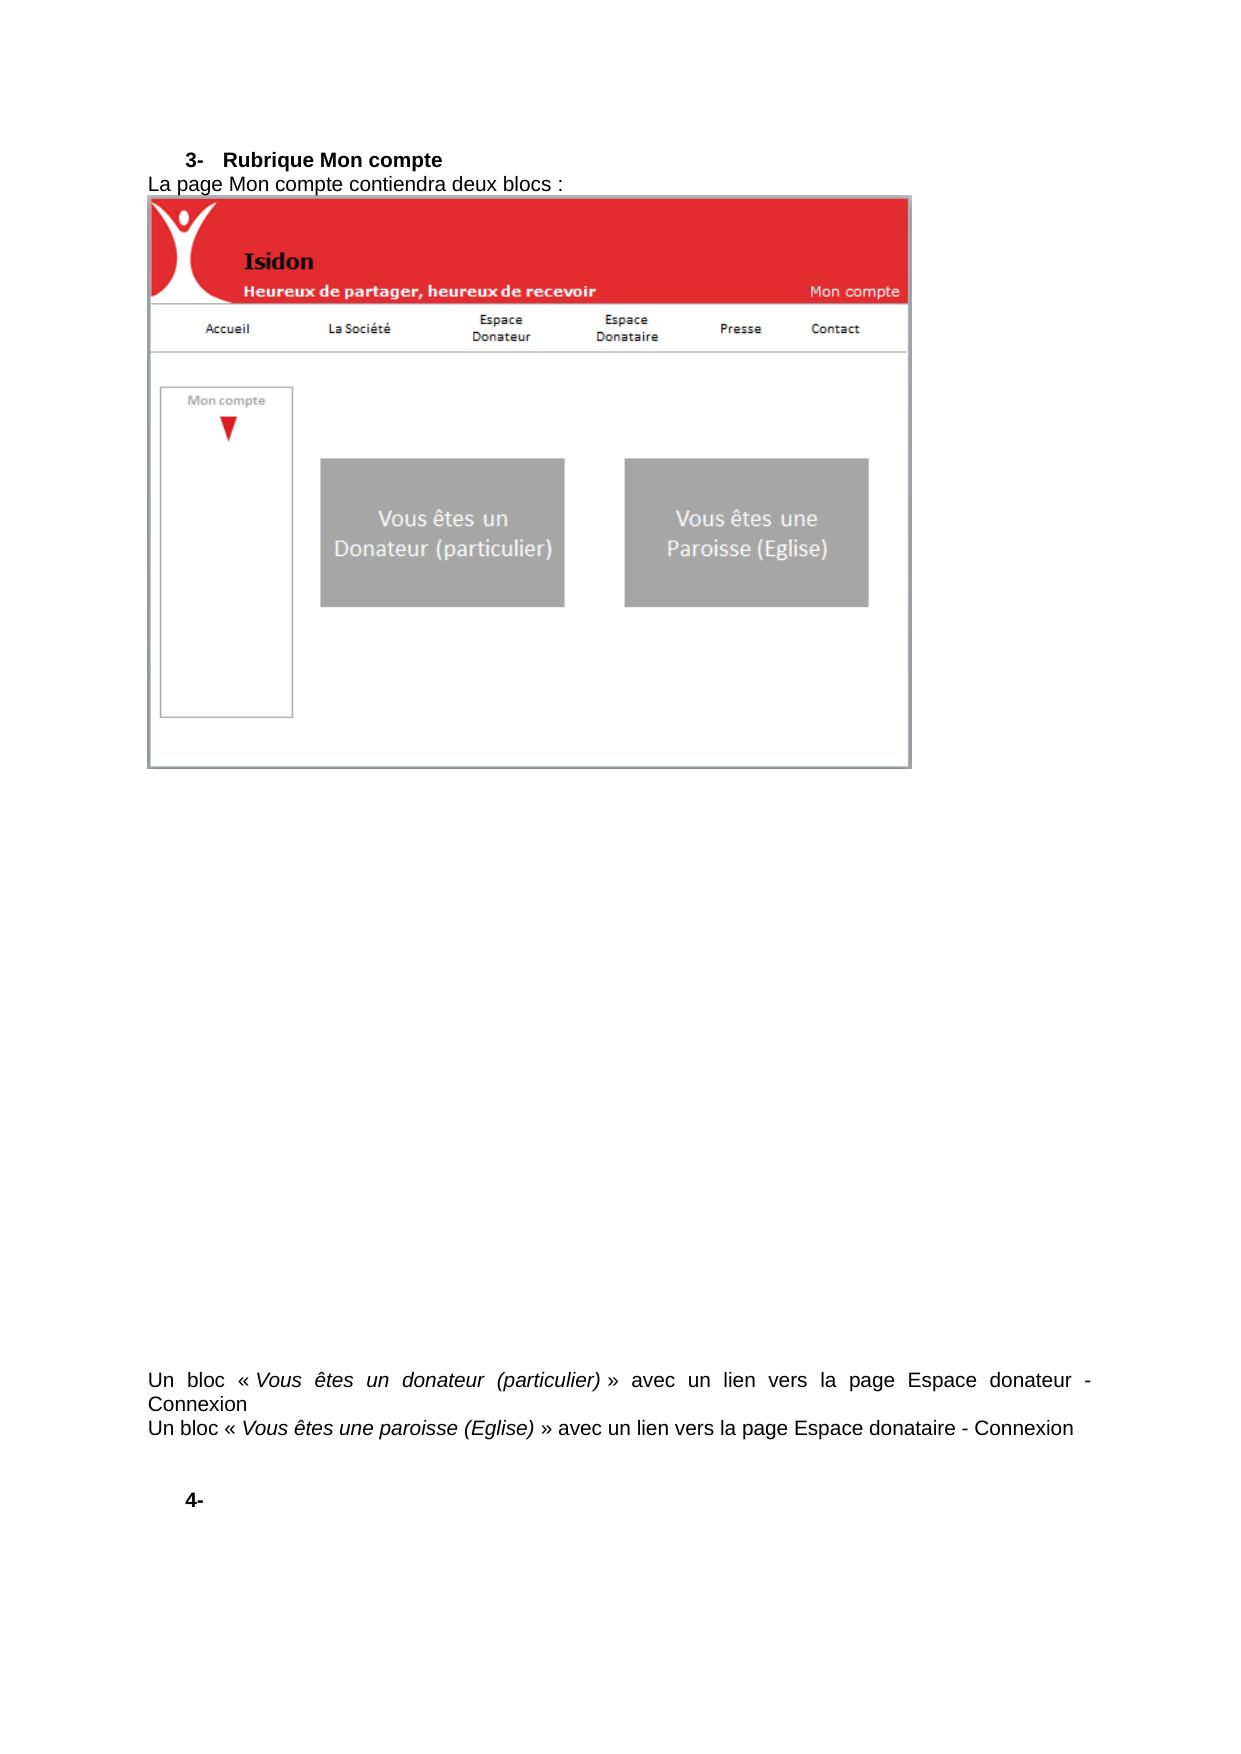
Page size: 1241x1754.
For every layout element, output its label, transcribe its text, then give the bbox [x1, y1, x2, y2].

picture [147, 195, 912, 769]
text Un bloc « Vous êtes une paroisse (Eglise) » avec un lien vers la page Espace donataire - Connexion [148, 1416, 1092, 1440]
text Un bloc « Vous êtes un donateur (particulier) » avec un lien vers la page Espace donateur - Connexion [148, 1368, 1092, 1416]
text La page Mon compte contiendra deux blocs : [148, 172, 1092, 196]
list Rubrique Mon compte [185, 148, 1092, 172]
